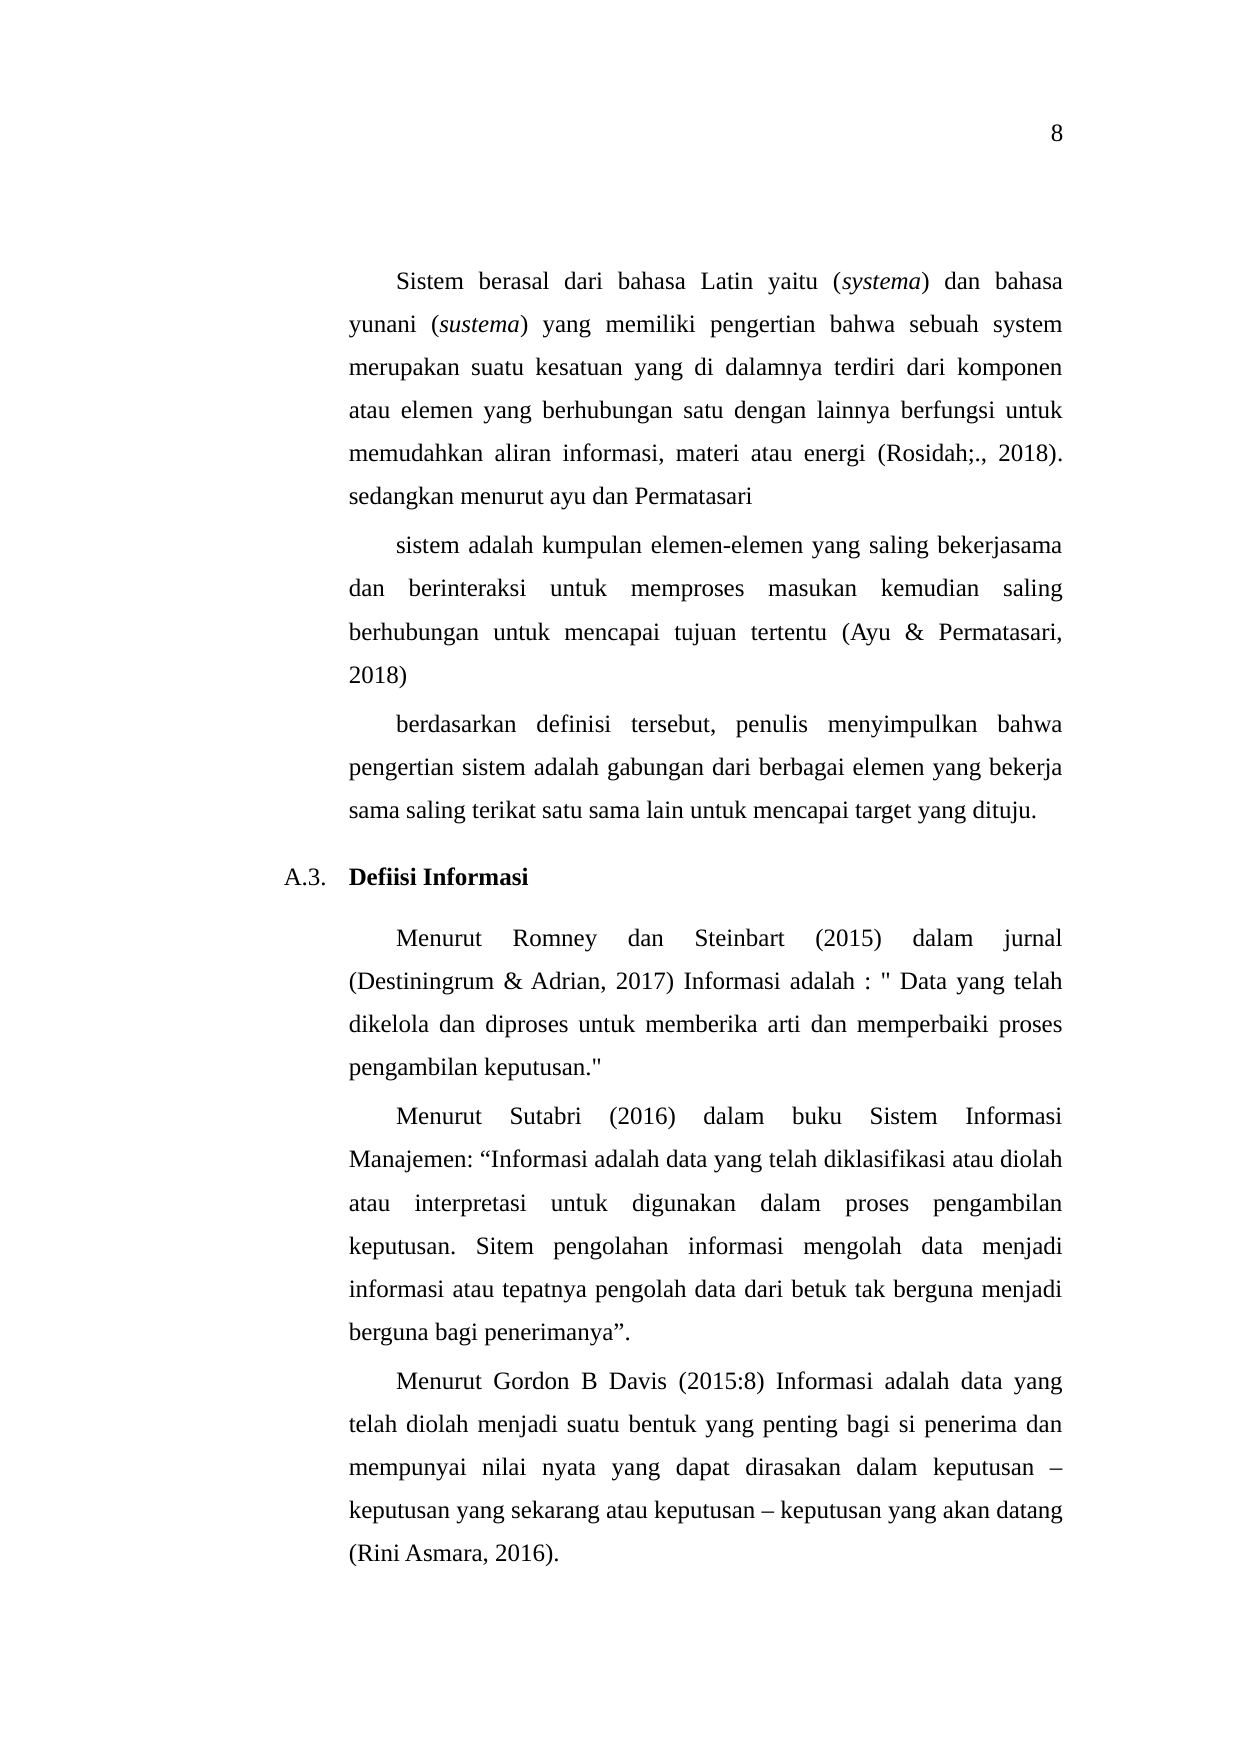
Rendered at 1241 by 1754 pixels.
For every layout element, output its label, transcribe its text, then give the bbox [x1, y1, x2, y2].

text berdasarkan definisi tersebut, penulis menyimpulkan bahwa pengertian sistem adalah gabungan dari berbagai elemen yang bekerja sama saling terikat satu sama lain untuk mencapai target yang dituju. [348, 709, 1063, 824]
text Sistem berasal dari bahasa Latin yaitu (systema) dan bahasa yunani (sustema) yang memiliki pengertian bahwa sebuah system merupakan suatu kesatuan yang di dalamnya terdiri dari komponen atau elemen yang berhubungan satu dengan lainnya berfungsi untuk memudahkan aliran informasi, materi atau energi (Rosidah;., 2018)⁠. sedangkan menurut ayu dan Permatasari [348, 266, 1063, 510]
list Defiisi Informasi [266, 862, 1063, 891]
text sistem adalah kumpulan elemen-elemen yang saling bekerjasama dan berinteraksi untuk memproses masukan kemudian saling berhubungan untuk mencapai tujuan tertentu (Ayu & Permatasari, 2018)⁠ [348, 530, 1063, 688]
text Menurut Gordon B Davis (2015:8) Informasi adalah data yang telah diolah menjadi suatu bentuk yang penting bagi si penerima dan mempunyai nilai nyata yang dapat dirasakan dalam keputusan – keputusan yang sekarang atau keputusan – keputusan yang akan datang (Rini Asmara, 2016). [348, 1366, 1063, 1567]
text Menurut Sutabri (2016) dalam buku Sistem Informasi Manajemen: “Informasi adalah data yang telah diklasifikasi atau diolah atau interpretasi untuk digunakan dalam proses pengambilan keputusan. Sitem pengolahan informasi mengolah data menjadi informasi atau tepatnya pengolah data dari betuk tak berguna menjadi berguna bagi penerimanya”. [348, 1101, 1063, 1346]
text Menurut Romney dan Steinbart (2015) dalam jurnal (Destiningrum & Adrian, 2017)⁠ Informasi adalah : " Data yang telah dikelola dan diproses untuk memberika arti dan memperbaiki proses pengambilan keputusan." [348, 923, 1063, 1081]
